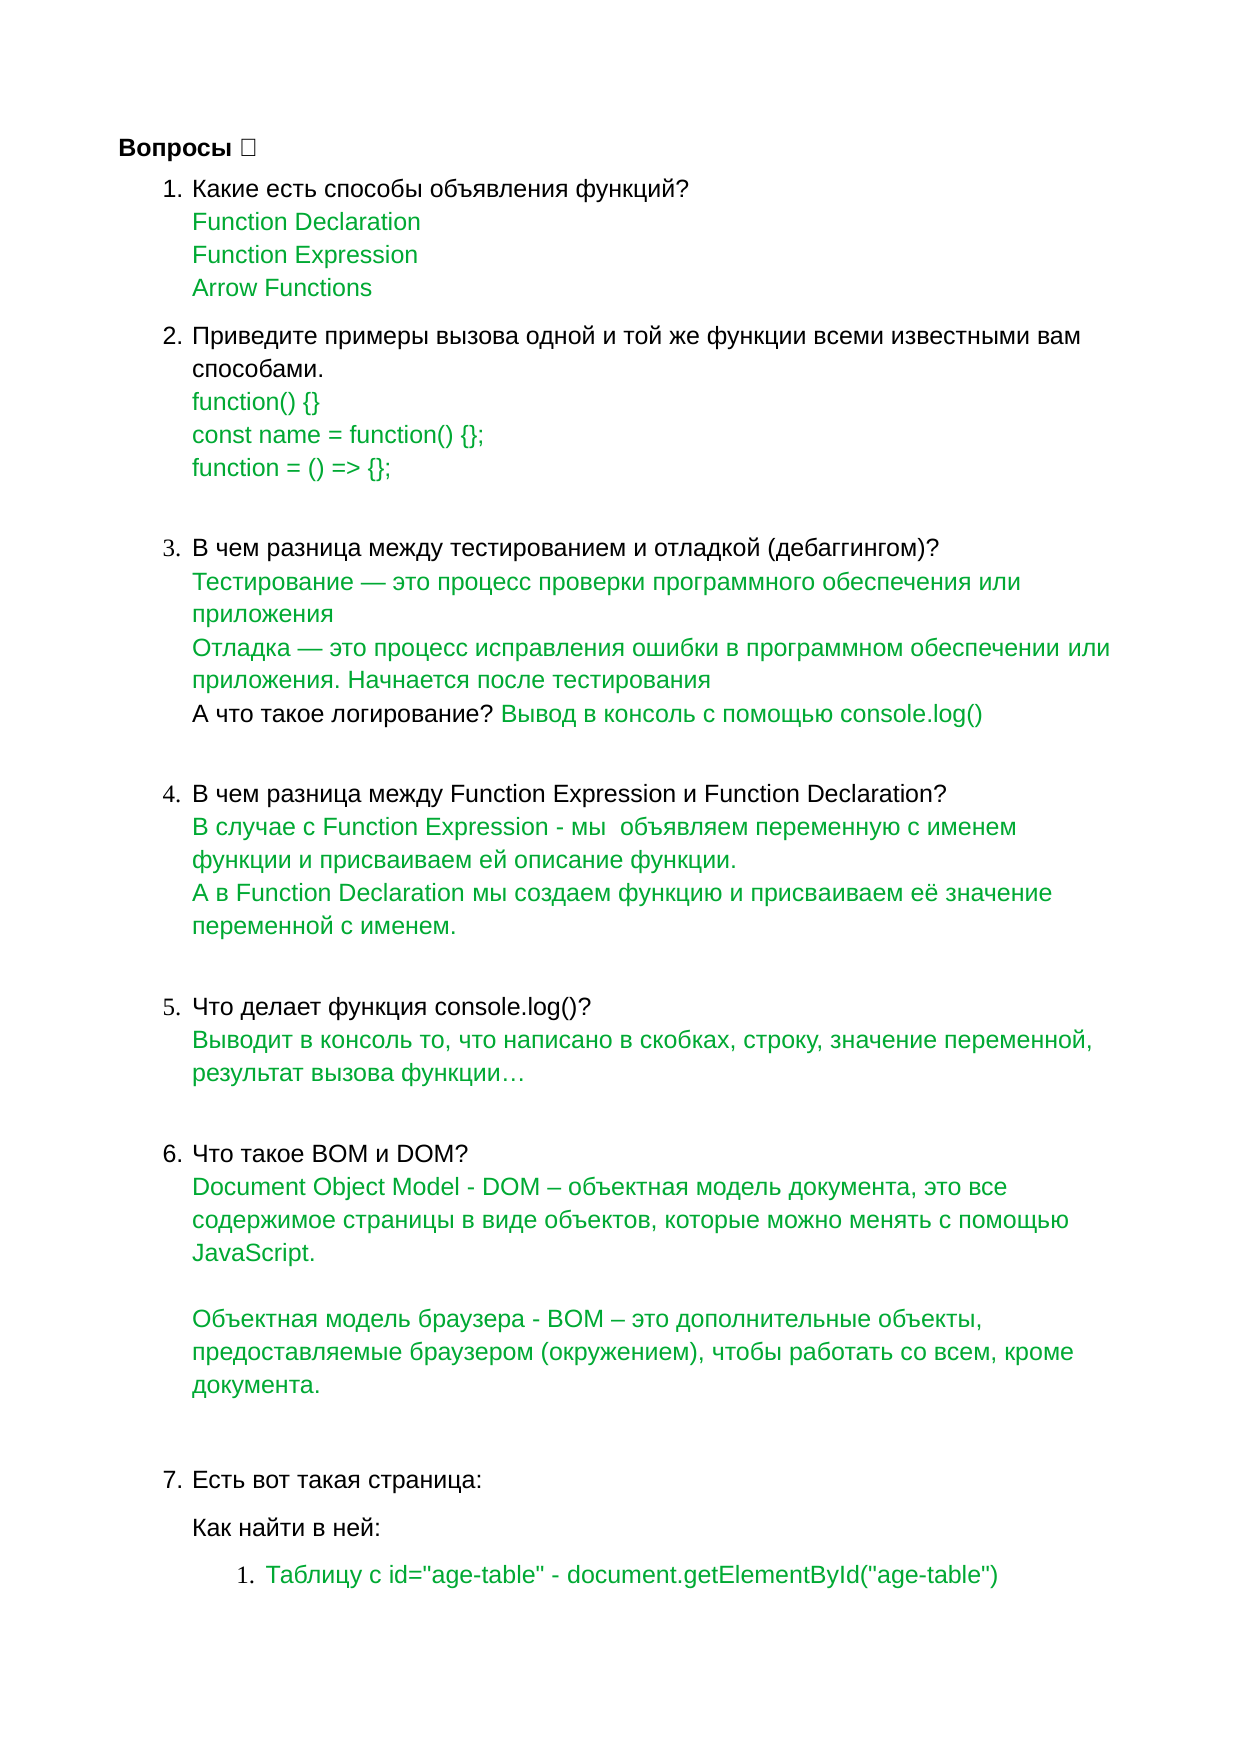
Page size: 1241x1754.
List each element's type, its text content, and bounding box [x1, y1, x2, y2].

list Таблицу с id="age-table" - document.getElementById("age-table") [236, 1560, 1122, 1589]
list Есть вот такая страница: [162, 1465, 1122, 1494]
list В чем разница между тестированием и отладкой (дебаггингом)? Тестирование — это процесс проверки программного обеспечения или приложения Отладка — это процесс исправления ошибки в программном обеспечении или приложения. Начнается после тестирования А что такое логирование? Вывод в консоль с помощью console.log() [162, 533, 1122, 760]
list В чем разница между Function Expression и Function Declaration? В случае с Function Expression - мы объявляем переменную с именем функции и присваиваем ей описание функции. А в Function Declaration мы создаем функцию и присваиваем её значение переменной с именем. [162, 779, 1122, 973]
list Что делает функция console.log()? Выводит в консоль то, что написано в скобках, строку, значение переменной, результат вызова функции… [162, 992, 1122, 1120]
list Приведите примеры вызова одной и той же функции всеми известными вам способами. function() {} const name = function() {}; function = () => {}; [162, 321, 1122, 514]
list Какие есть способы объявления функций? Function Declaration Function Expression Arrow Functions [162, 174, 1122, 302]
list Что такое BOM и DOM? Document Object Model - DOM – объектная модель документа, это все содержимое страницы в виде объектов, которые можно менять с помощью JavaScript. Объектная модель браузера - BOM – это дополнительные объекты, предоставляемые браузером (окружением), чтобы работать со всем, кроме документа. [162, 1139, 1122, 1399]
list Как найти в ней: [162, 1513, 1122, 1541]
subtitle Вопросы 💎 [118, 133, 1122, 161]
